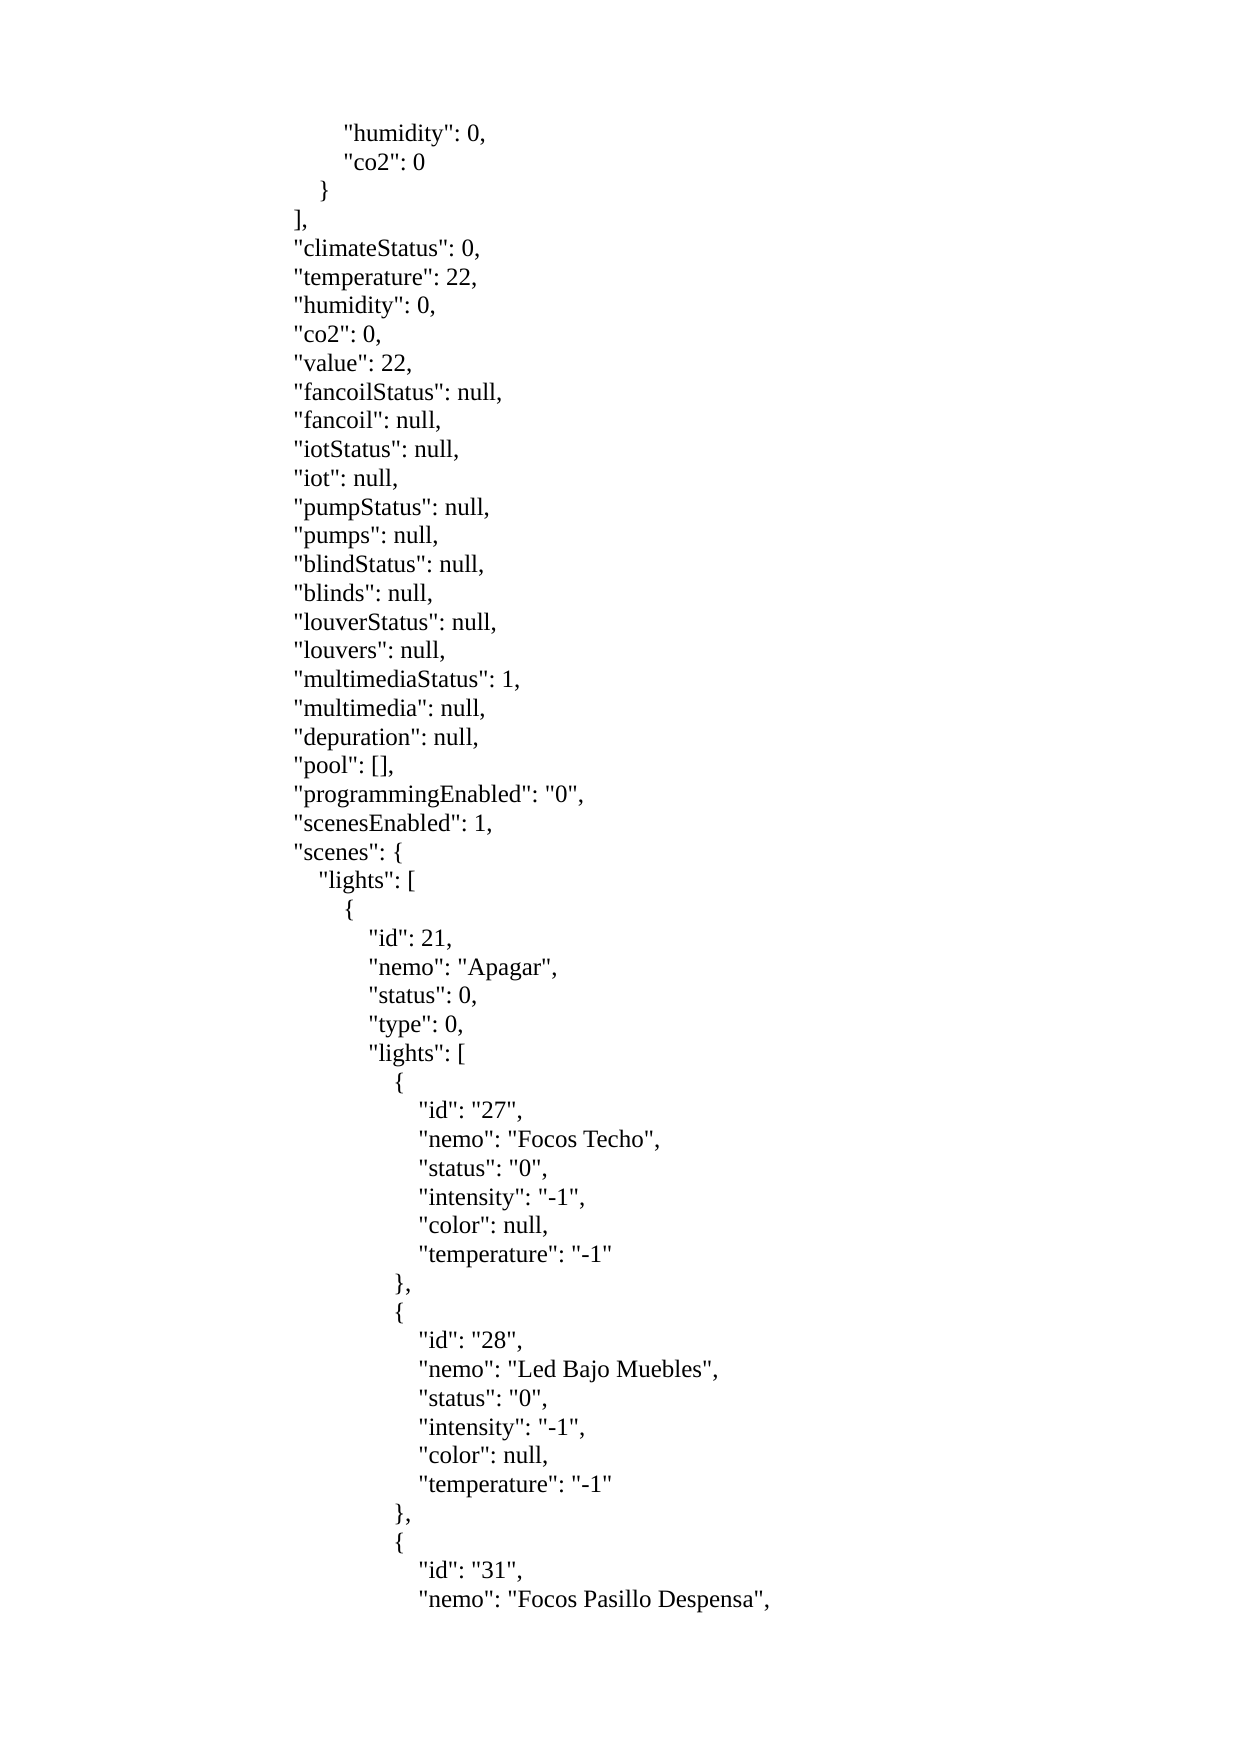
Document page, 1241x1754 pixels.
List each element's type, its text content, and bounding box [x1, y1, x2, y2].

text "pool": [], [118, 751, 1122, 779]
text "blindStatus": null, [118, 549, 1122, 578]
text "blinds": null, [118, 578, 1122, 607]
text "depuration": null, [118, 722, 1122, 751]
text "co2": 0 [118, 147, 1122, 176]
text "lights": [ [118, 1038, 1122, 1067]
text "louverStatus": null, [118, 607, 1122, 636]
text ], [118, 204, 1122, 233]
text "id": "31", [118, 1556, 1122, 1584]
text "multimedia": null, [118, 693, 1122, 722]
text "iot": null, [118, 463, 1122, 492]
text "id": "28", [118, 1326, 1122, 1354]
text "nemo": "Focos Techo", [118, 1124, 1122, 1153]
text { [118, 1527, 1122, 1556]
text "lights": [ [118, 866, 1122, 894]
text "pumpStatus": null, [118, 492, 1122, 521]
text "status": 0, [118, 981, 1122, 1009]
text "type": 0, [118, 1009, 1122, 1038]
text "color": null, [118, 1441, 1122, 1469]
text "programmingEnabled": "0", [118, 779, 1122, 808]
text "humidity": 0, [118, 291, 1122, 319]
text { [118, 894, 1122, 923]
text "temperature": "-1" [118, 1469, 1122, 1498]
text "nemo": "Focos Pasillo Despensa", [118, 1584, 1122, 1613]
text "fancoil": null, [118, 406, 1122, 434]
text "louvers": null, [118, 636, 1122, 664]
text "co2": 0, [118, 319, 1122, 348]
text "pumps": null, [118, 521, 1122, 549]
text "nemo": "Apagar", [118, 952, 1122, 981]
text "scenesEnabled": 1, [118, 808, 1122, 837]
text { [118, 1297, 1122, 1326]
text "scenes": { [118, 837, 1122, 866]
text } [118, 176, 1122, 204]
text "nemo": "Led Bajo Muebles", [118, 1354, 1122, 1383]
text "humidity": 0, [118, 118, 1122, 147]
text "color": null, [118, 1211, 1122, 1239]
text "temperature": "-1" [118, 1239, 1122, 1268]
text "multimediaStatus": 1, [118, 664, 1122, 693]
text }, [118, 1498, 1122, 1527]
text "temperature": 22, [118, 262, 1122, 291]
text "intensity": "-1", [118, 1412, 1122, 1441]
text "status": "0", [118, 1383, 1122, 1412]
text "climateStatus": 0, [118, 233, 1122, 262]
text "value": 22, [118, 348, 1122, 377]
text "fancoilStatus": null, [118, 377, 1122, 406]
text "id": "27", [118, 1096, 1122, 1124]
text "intensity": "-1", [118, 1182, 1122, 1211]
text "iotStatus": null, [118, 434, 1122, 463]
text { [118, 1067, 1122, 1096]
text "id": 21, [118, 923, 1122, 952]
text }, [118, 1268, 1122, 1297]
text "status": "0", [118, 1153, 1122, 1182]
